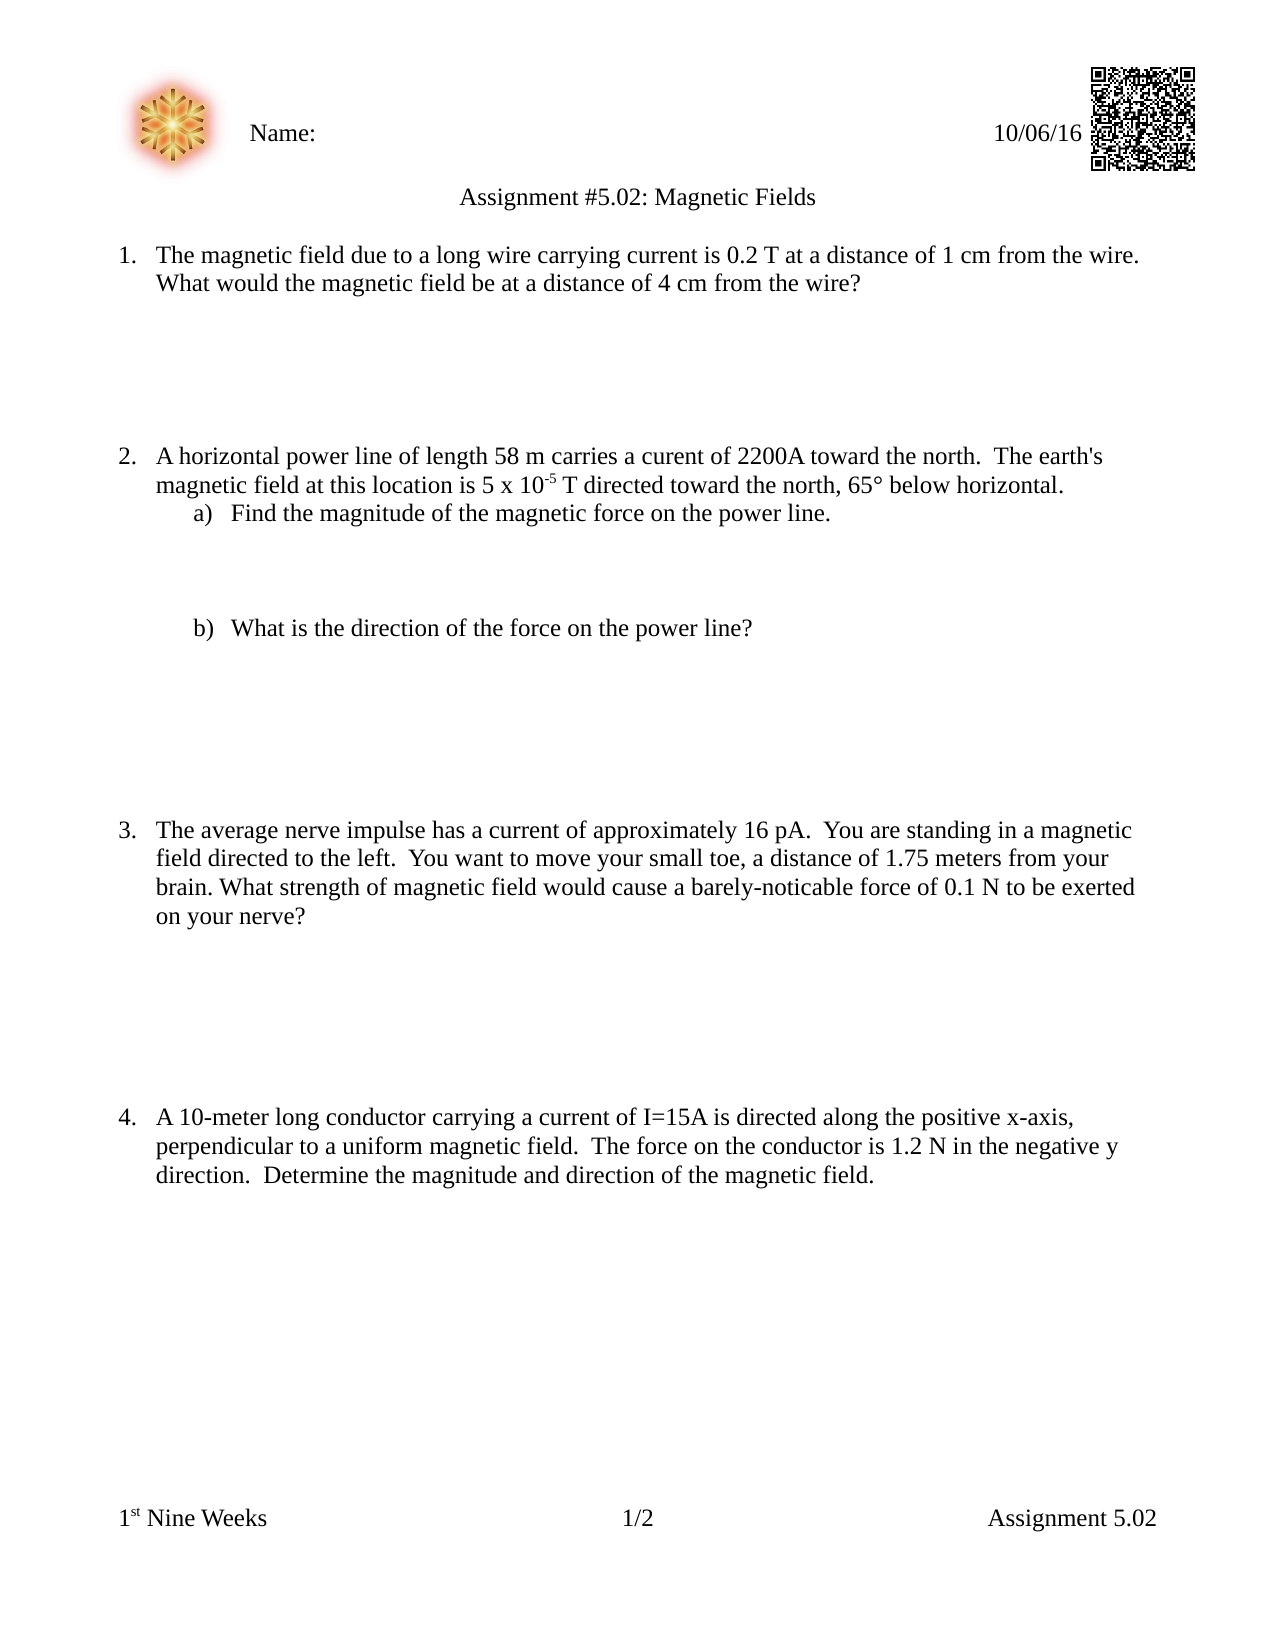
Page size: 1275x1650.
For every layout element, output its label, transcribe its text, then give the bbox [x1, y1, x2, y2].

picture [1082, 58, 1203, 179]
list What is the direction of the force on the power line? [193, 613, 1157, 642]
list A horizontal power line of length 58 m carries a curent of 2200A toward the north. The earth's magnetic field at this location is 5 x 10-5 T directed toward the north, 65° below horizontal. [118, 441, 1157, 498]
picture [116, 66, 229, 183]
list Find the magnitude of the magnetic force on the power line. [193, 498, 1157, 527]
list A 10-meter long conductor carrying a current of I=15A is directed along the positive x-axis, perpendicular to a uniform magnetic field. The force on the conductor is 1.2 N in the negative y direction. Determine the magnitude and direction of the magnetic field. [118, 1102, 1157, 1188]
text Assignment #5.02: Magnetic Fields [118, 176, 1157, 211]
list The magnetic field due to a long wire carrying current is 0.2 T at a distance of 1 cm from the wire. What would the magnetic field be at a distance of 4 cm from the wire? [118, 240, 1157, 297]
list The average nerve impulse has a current of approximately 16 pA. You are standing in a magnetic field directed to the left. You want to move your small toe, a distance of 1.75 meters from your brain. What strength of magnetic field would cause a barely-noticable force of 0.1 N to be exerted on your nerve? [118, 815, 1157, 930]
